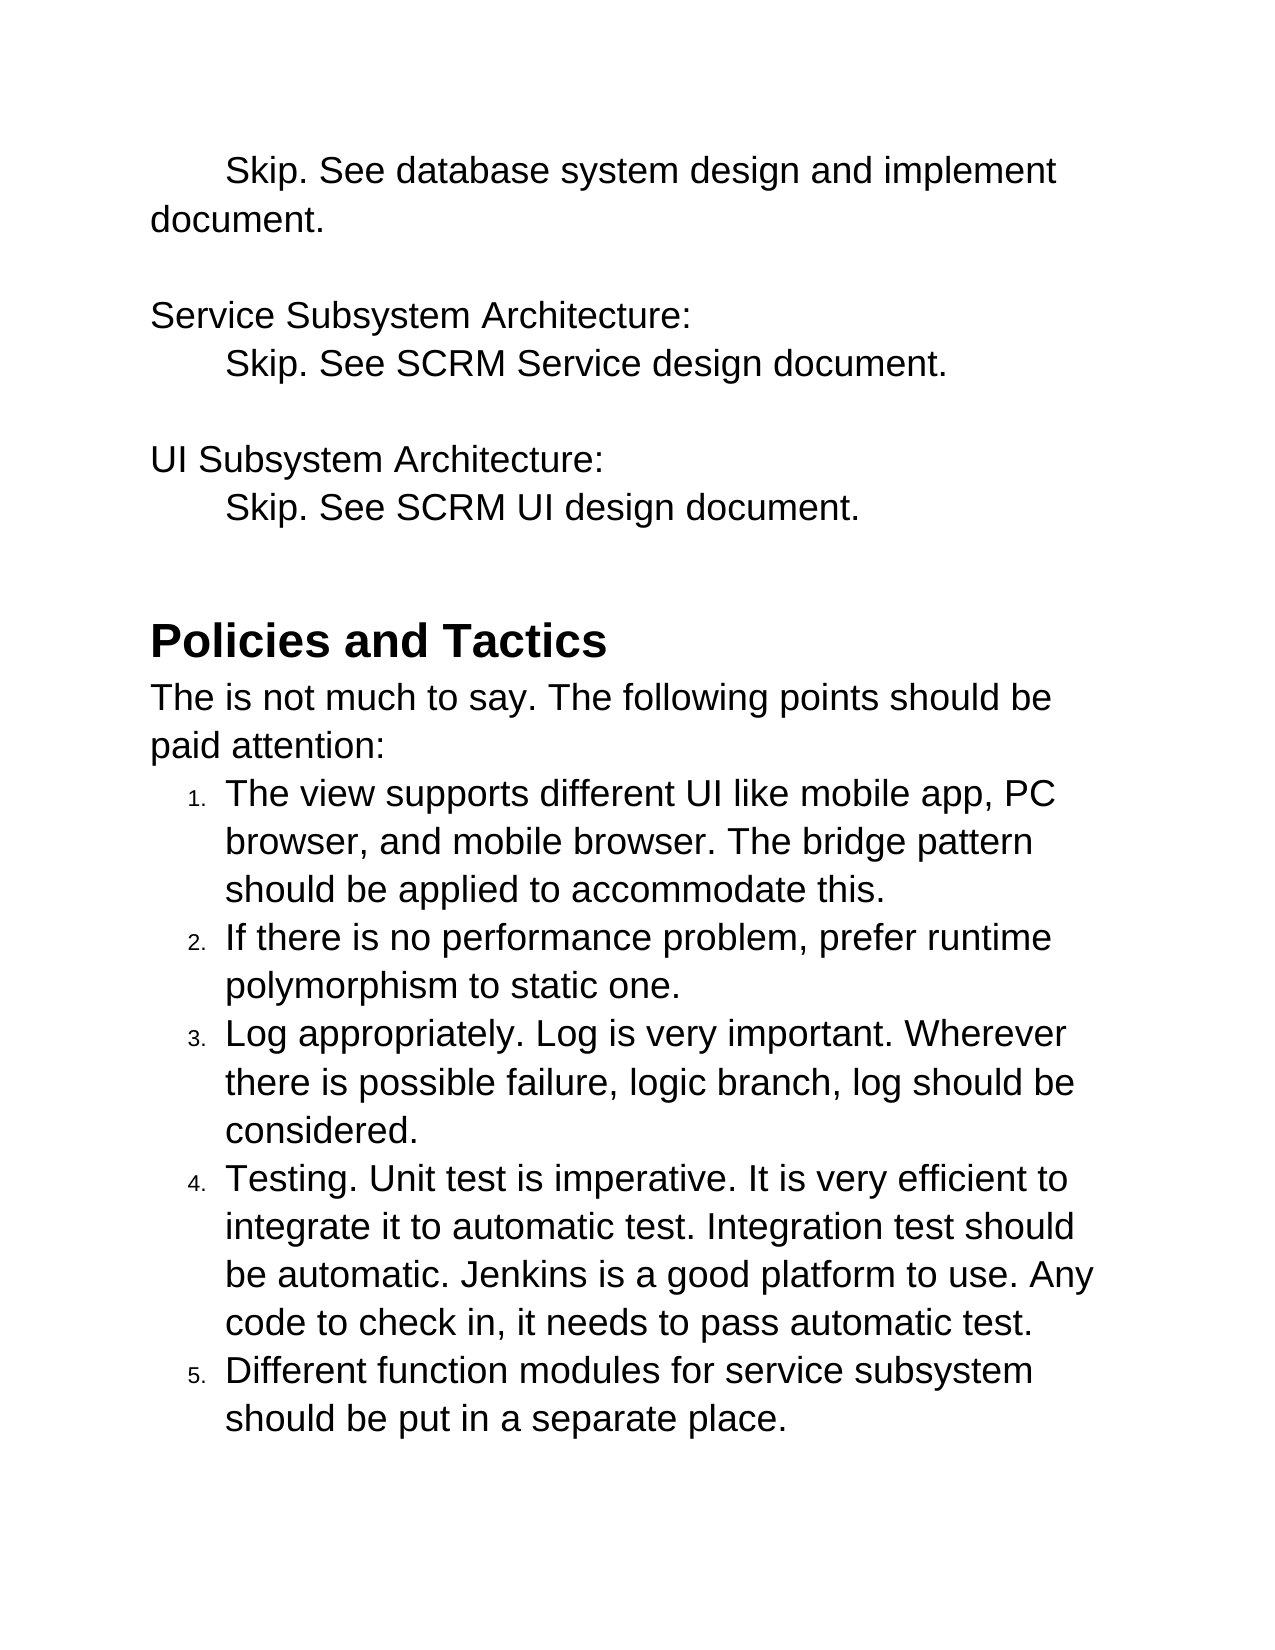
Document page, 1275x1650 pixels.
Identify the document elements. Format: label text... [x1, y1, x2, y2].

text Skip. See database system design and implement document. [150, 150, 1125, 240]
text Skip. See SCRM Service design document. [150, 342, 1125, 384]
text Service Subsystem Architecture: [150, 294, 1125, 336]
list Testing. Unit test is imperative. It is very efficient to integrate it to automatic test. Integration test should be automatic. Jenkins is a good platform to use. Any code to check in, it needs to pass automatic test. [187, 1157, 1125, 1343]
list The view supports different UI like mobile app, PC browser, and mobile browser. The bridge pattern should be applied to accommodate this. [187, 772, 1125, 910]
text The is not much to say. The following points should be paid attention: [150, 676, 1125, 766]
list Different function modules for service subsystem should be put in a separate place. [187, 1350, 1125, 1440]
text UI Subsystem Architecture: [150, 439, 1125, 481]
subtitle Policies and Tactics [150, 614, 1125, 668]
list Log appropriately. Log is very important. Wherever there is possible failure, logic branch, log should be considered. [187, 1013, 1125, 1151]
text Skip. See SCRM UI design document. [150, 487, 1125, 529]
list If there is no performance problem, prefer runtime polymorphism to static one. [187, 917, 1125, 1007]
